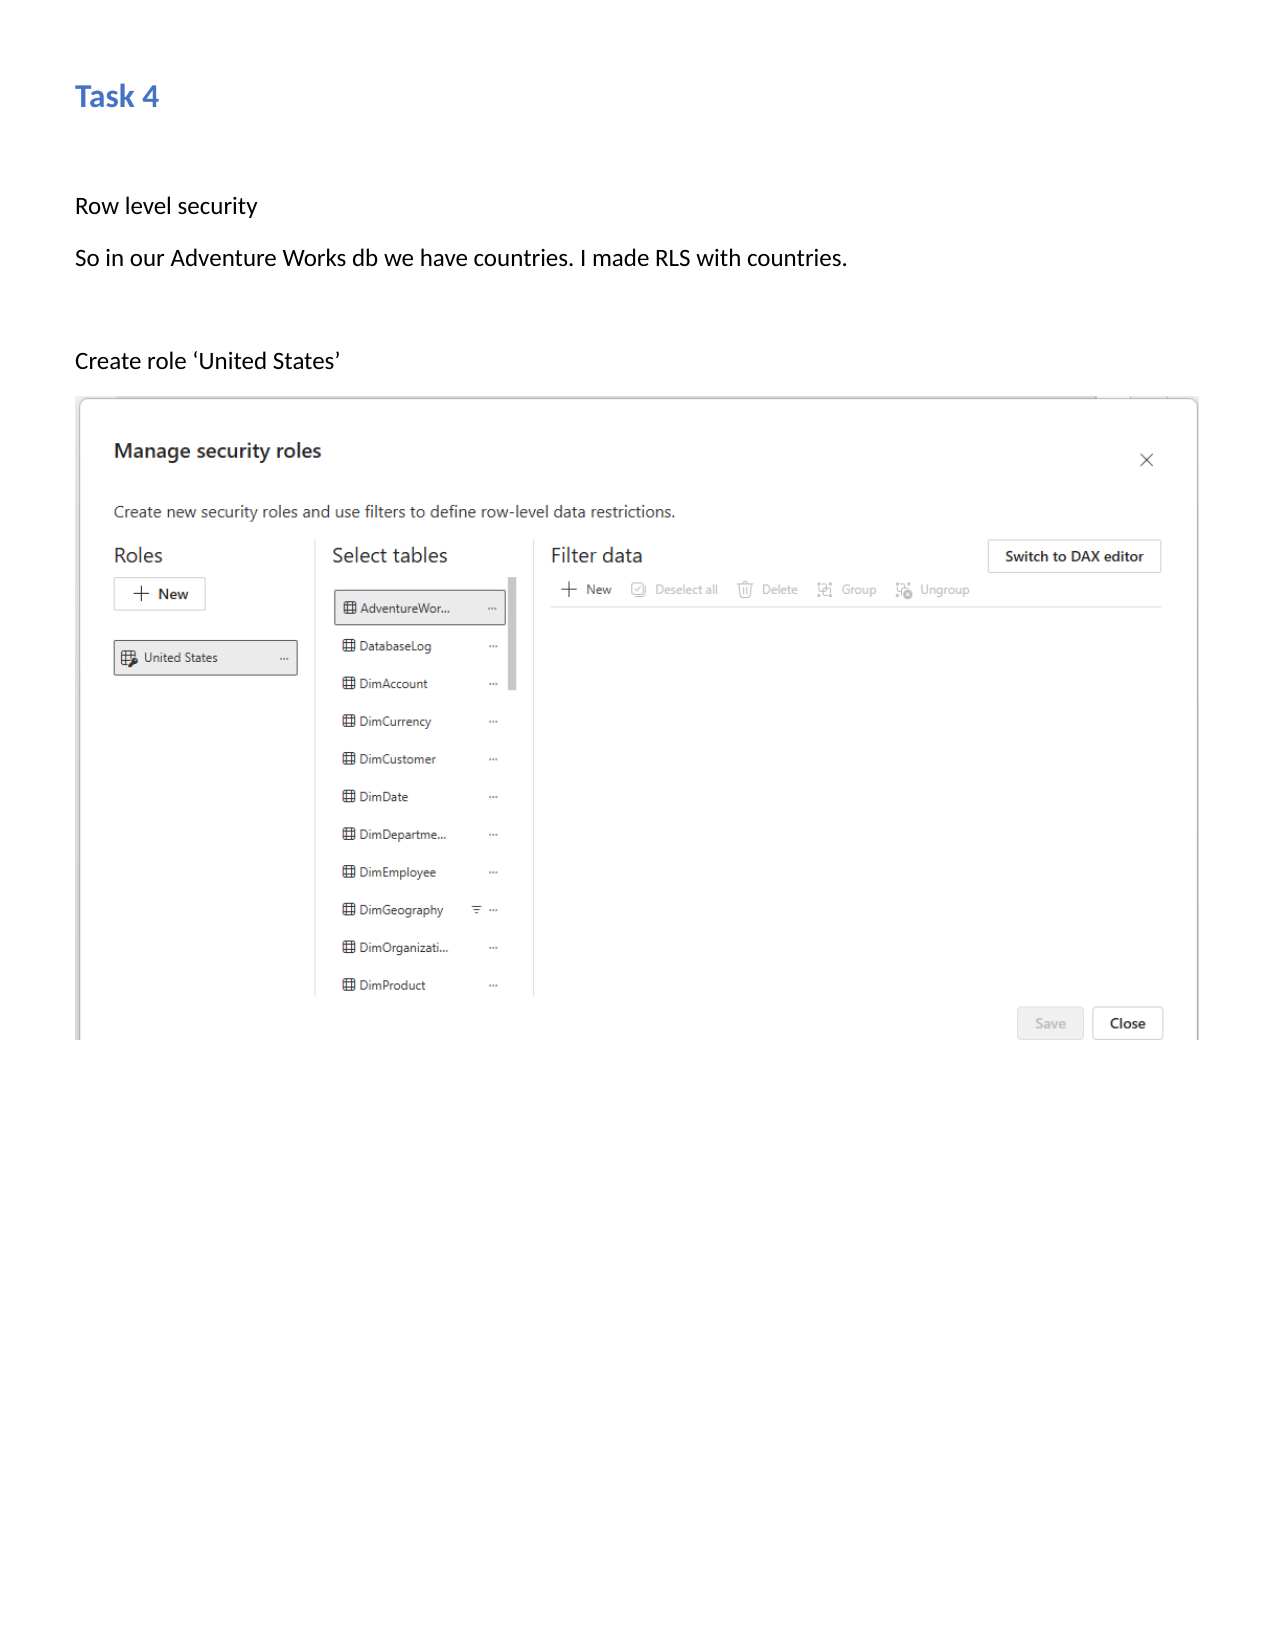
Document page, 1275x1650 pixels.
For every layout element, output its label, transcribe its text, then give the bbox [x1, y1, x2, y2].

text Create role ‘United States’ [75, 345, 1200, 376]
text Row level security [75, 190, 1200, 221]
text Task 4 [75, 75, 1200, 116]
text So in our Adventure Works db we have countries. I made RLS with countries. [75, 242, 1200, 272]
